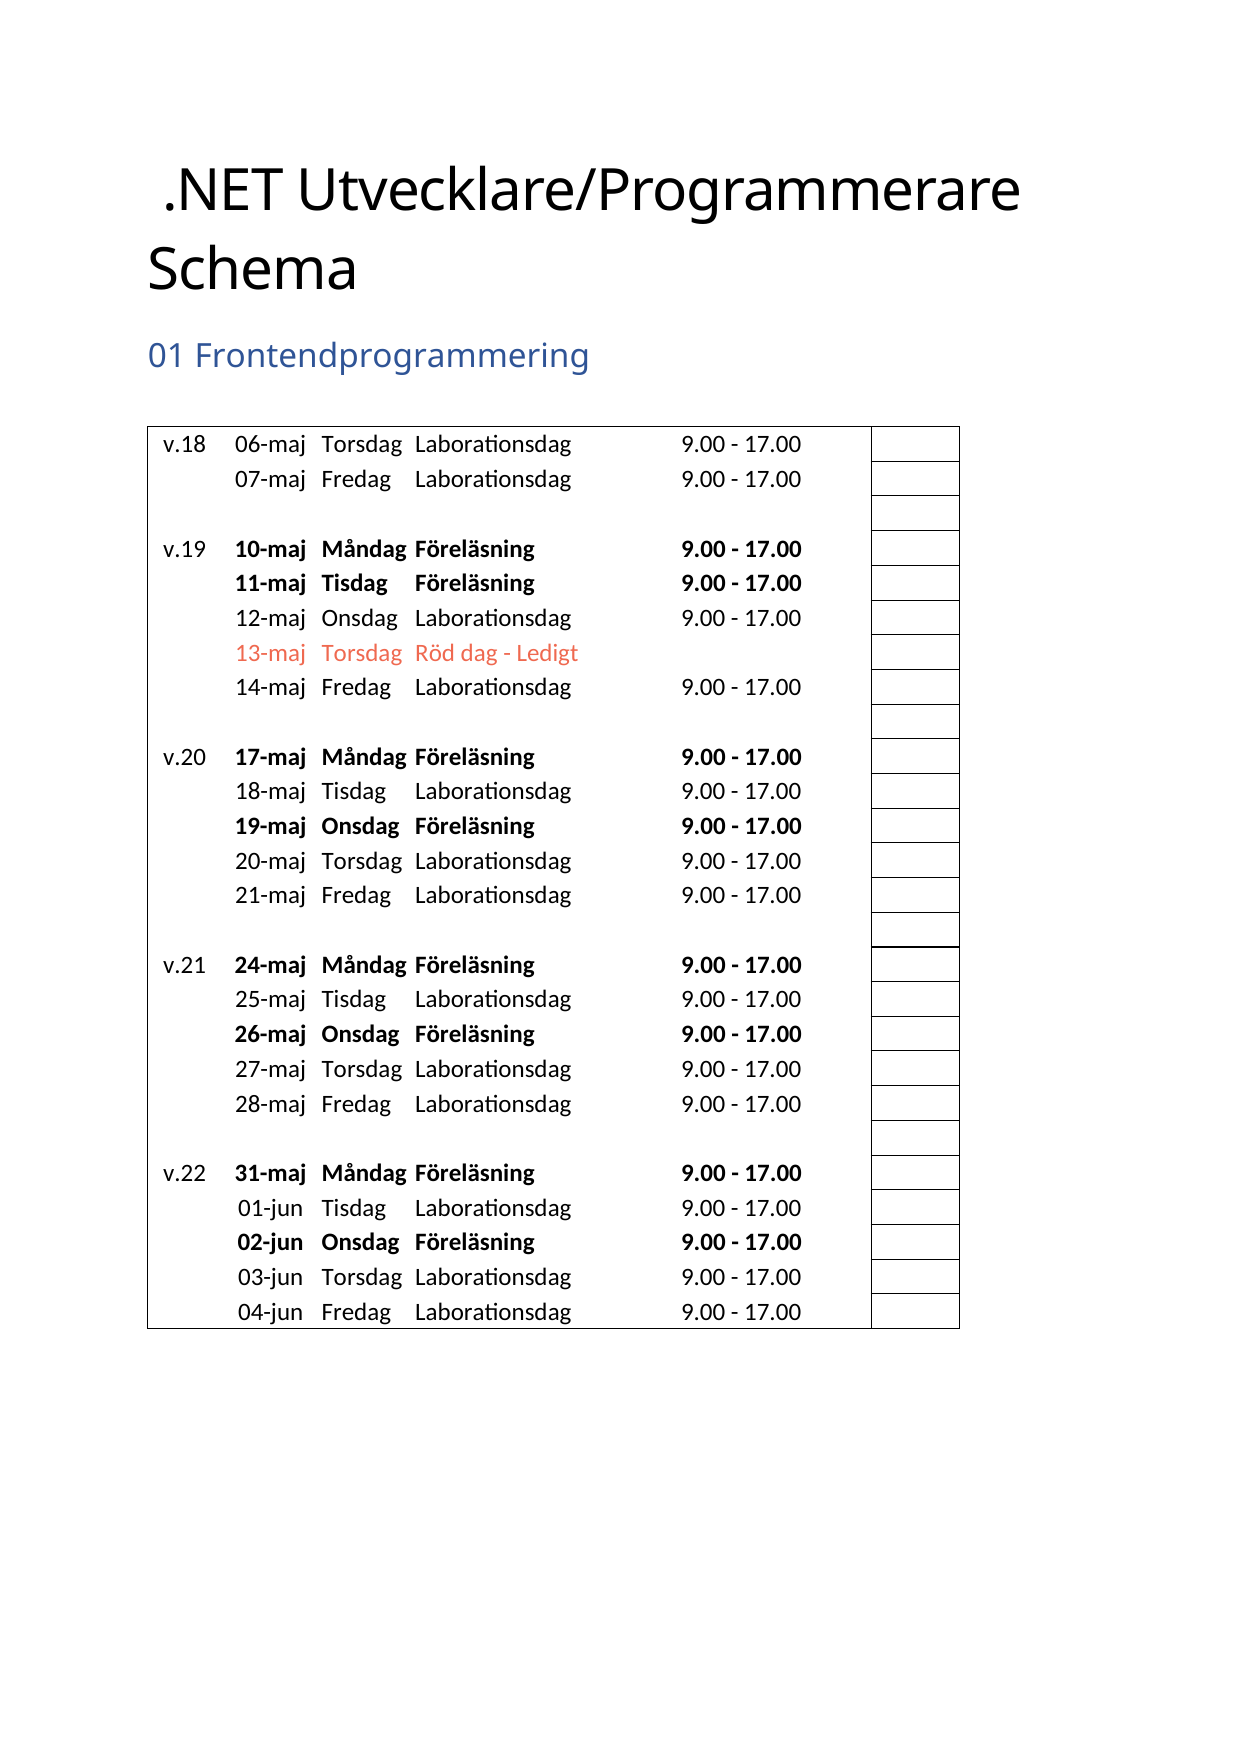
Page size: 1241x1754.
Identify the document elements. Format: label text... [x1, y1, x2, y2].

table_cell Laborationsdag [414, 1189, 679, 1224]
table_cell v.22 [148, 1155, 221, 1189]
table_cell 9.00 - 17.00 [679, 461, 871, 495]
table_cell [414, 912, 679, 946]
table_cell [148, 1293, 221, 1328]
table_cell Laborationsdag [414, 773, 679, 808]
table_cell 07-maj [221, 461, 320, 495]
table_cell Laborationsdag [414, 1259, 679, 1293]
table_cell [148, 1259, 221, 1293]
table_cell [320, 704, 413, 738]
table_cell Torsdag [320, 1050, 413, 1085]
table_cell [872, 1017, 959, 1050]
table_cell [221, 1120, 320, 1154]
table_header 9.00 - 17.00 [679, 427, 871, 461]
table_cell 11-maj [221, 565, 320, 599]
table_cell 24-maj [221, 946, 320, 981]
table_cell 10-maj [221, 530, 320, 565]
table_cell Fredag [320, 1293, 413, 1328]
table_cell [872, 913, 959, 946]
table_cell Fredag [320, 877, 413, 912]
table_cell [872, 739, 959, 773]
table_cell Onsdag [320, 808, 413, 842]
table_cell 25-maj [221, 981, 320, 1016]
table_cell [872, 566, 959, 599]
table_cell 9.00 - 17.00 [679, 1259, 871, 1293]
table_cell Laborationsdag [414, 842, 679, 877]
table_cell Föreläsning [414, 808, 679, 842]
table_cell 19-maj [221, 808, 320, 842]
table_cell Måndag [320, 530, 413, 565]
table_cell [148, 1224, 221, 1258]
table_cell [221, 495, 320, 530]
table_header v.18 [148, 427, 221, 461]
table_cell [414, 495, 679, 530]
table_cell [148, 1189, 221, 1224]
table_cell [148, 1016, 221, 1050]
subtitle 01 Frontendprogrammering [148, 332, 1093, 377]
text .NET Utvecklare/Programmerare Schema [148, 148, 1093, 307]
table_cell Tisdag [320, 565, 413, 599]
table_cell [320, 1120, 413, 1154]
table_cell Tisdag [320, 773, 413, 808]
table_cell Onsdag [320, 600, 413, 634]
table_cell [872, 878, 959, 912]
table_cell [872, 809, 959, 842]
table_cell [872, 1260, 959, 1293]
table_cell Laborationsdag [414, 877, 679, 912]
table_cell Tisdag [320, 1189, 413, 1224]
table_cell [872, 982, 959, 1016]
table_cell 9.00 - 17.00 [679, 773, 871, 808]
table_cell 12-maj [221, 600, 320, 634]
table_cell v.20 [148, 738, 221, 773]
table_cell 14-maj [221, 669, 320, 703]
table_header Laborationsdag [414, 427, 679, 461]
table_cell 27-maj [221, 1050, 320, 1085]
table_cell Laborationsdag [414, 1293, 679, 1328]
table_cell 9.00 - 17.00 [679, 981, 871, 1016]
table_cell 20-maj [221, 842, 320, 877]
table_cell 9.00 - 17.00 [679, 842, 871, 877]
table_cell [148, 461, 221, 495]
table_cell 9.00 - 17.00 [679, 565, 871, 599]
table_cell [872, 635, 959, 669]
table_cell [872, 948, 959, 981]
table_cell Måndag [320, 1155, 413, 1189]
table_cell 9.00 - 17.00 [679, 808, 871, 842]
table_cell Laborationsdag [414, 461, 679, 495]
table_header 06-maj [221, 427, 320, 461]
table_cell [148, 565, 221, 599]
table_cell [414, 704, 679, 738]
table_cell 9.00 - 17.00 [679, 1050, 871, 1085]
table_cell 9.00 - 17.00 [679, 1155, 871, 1189]
table_cell Laborationsdag [414, 669, 679, 703]
table_cell [148, 704, 221, 738]
table_cell 21-maj [221, 877, 320, 912]
table_cell 9.00 - 17.00 [679, 1085, 871, 1120]
table_cell 9.00 - 17.00 [679, 669, 871, 703]
table_cell 03-jun [221, 1259, 320, 1293]
table_cell [872, 1051, 959, 1085]
table_cell Föreläsning [414, 530, 679, 565]
table_cell [320, 495, 413, 530]
table_cell 9.00 - 17.00 [679, 1224, 871, 1258]
table_cell [679, 704, 871, 738]
table_cell [320, 912, 413, 946]
table_cell Föreläsning [414, 1016, 679, 1050]
table_cell 9.00 - 17.00 [679, 600, 871, 634]
table_cell Fredag [320, 1085, 413, 1120]
table_cell 28-maj [221, 1085, 320, 1120]
table_cell [872, 774, 959, 808]
table_cell 9.00 - 17.00 [679, 530, 871, 565]
table_header Torsdag [320, 427, 413, 461]
table_cell Onsdag [320, 1016, 413, 1050]
table_cell Måndag [320, 738, 413, 773]
table_cell [148, 1120, 221, 1154]
table_cell [148, 981, 221, 1016]
table_cell [148, 634, 221, 669]
table_cell Föreläsning [414, 565, 679, 599]
table_cell v.21 [148, 946, 221, 981]
table_cell 9.00 - 17.00 [679, 1189, 871, 1224]
table_cell [872, 496, 959, 530]
table_cell [872, 1121, 959, 1154]
table_cell Tisdag [320, 981, 413, 1016]
table_cell [148, 1050, 221, 1085]
table_cell [872, 1225, 959, 1258]
table_cell [679, 634, 871, 669]
table_cell [221, 912, 320, 946]
table_cell Laborationsdag [414, 600, 679, 634]
table_cell [148, 669, 221, 703]
table_cell [872, 1156, 959, 1189]
table_cell Måndag [320, 946, 413, 981]
table_header [872, 427, 959, 461]
table_cell [148, 877, 221, 912]
table_cell 9.00 - 17.00 [679, 946, 871, 981]
table_cell 01-jun [221, 1189, 320, 1224]
table_cell [221, 704, 320, 738]
table_cell Torsdag [320, 1259, 413, 1293]
table_cell [872, 843, 959, 877]
table_cell 02-jun [221, 1224, 320, 1258]
table_cell Föreläsning [414, 1155, 679, 1189]
table_cell Onsdag [320, 1224, 413, 1258]
table_cell Fredag [320, 669, 413, 703]
table_cell [679, 495, 871, 530]
table_cell Laborationsdag [414, 981, 679, 1016]
table_cell [414, 1120, 679, 1154]
table_cell Fredag [320, 461, 413, 495]
table_cell [148, 600, 221, 634]
table_cell [872, 1086, 959, 1120]
table_cell Torsdag [320, 634, 413, 669]
table_cell [679, 912, 871, 946]
table_cell 26-maj [221, 1016, 320, 1050]
table_cell v.19 [148, 530, 221, 565]
table_cell [148, 1085, 221, 1120]
table_cell [872, 462, 959, 495]
table_cell 9.00 - 17.00 [679, 738, 871, 773]
table_cell 9.00 - 17.00 [679, 877, 871, 912]
table_cell [148, 842, 221, 877]
table_cell Föreläsning [414, 738, 679, 773]
table_cell [148, 912, 221, 946]
table_cell Laborationsdag [414, 1050, 679, 1085]
table_cell 9.00 - 17.00 [679, 1016, 871, 1050]
table_cell 17-maj [221, 738, 320, 773]
table_cell 18-maj [221, 773, 320, 808]
table_cell Torsdag [320, 842, 413, 877]
table_cell 13-maj [221, 634, 320, 669]
table_cell [148, 808, 221, 842]
table_cell [872, 1294, 959, 1328]
table_cell [148, 495, 221, 530]
table_cell [148, 773, 221, 808]
table_cell 04-jun [221, 1293, 320, 1328]
table_cell [872, 601, 959, 634]
table_cell 31-maj [221, 1155, 320, 1189]
table_cell [872, 531, 959, 565]
table_cell Föreläsning [414, 946, 679, 981]
table_cell [872, 670, 959, 703]
table_cell Röd dag - Ledigt [414, 634, 679, 669]
table_cell [872, 705, 959, 738]
table_cell 9.00 - 17.00 [679, 1293, 871, 1328]
table_cell [872, 1190, 959, 1224]
table_cell Laborationsdag [414, 1085, 679, 1120]
table_cell Föreläsning [414, 1224, 679, 1258]
table_cell [679, 1120, 871, 1154]
